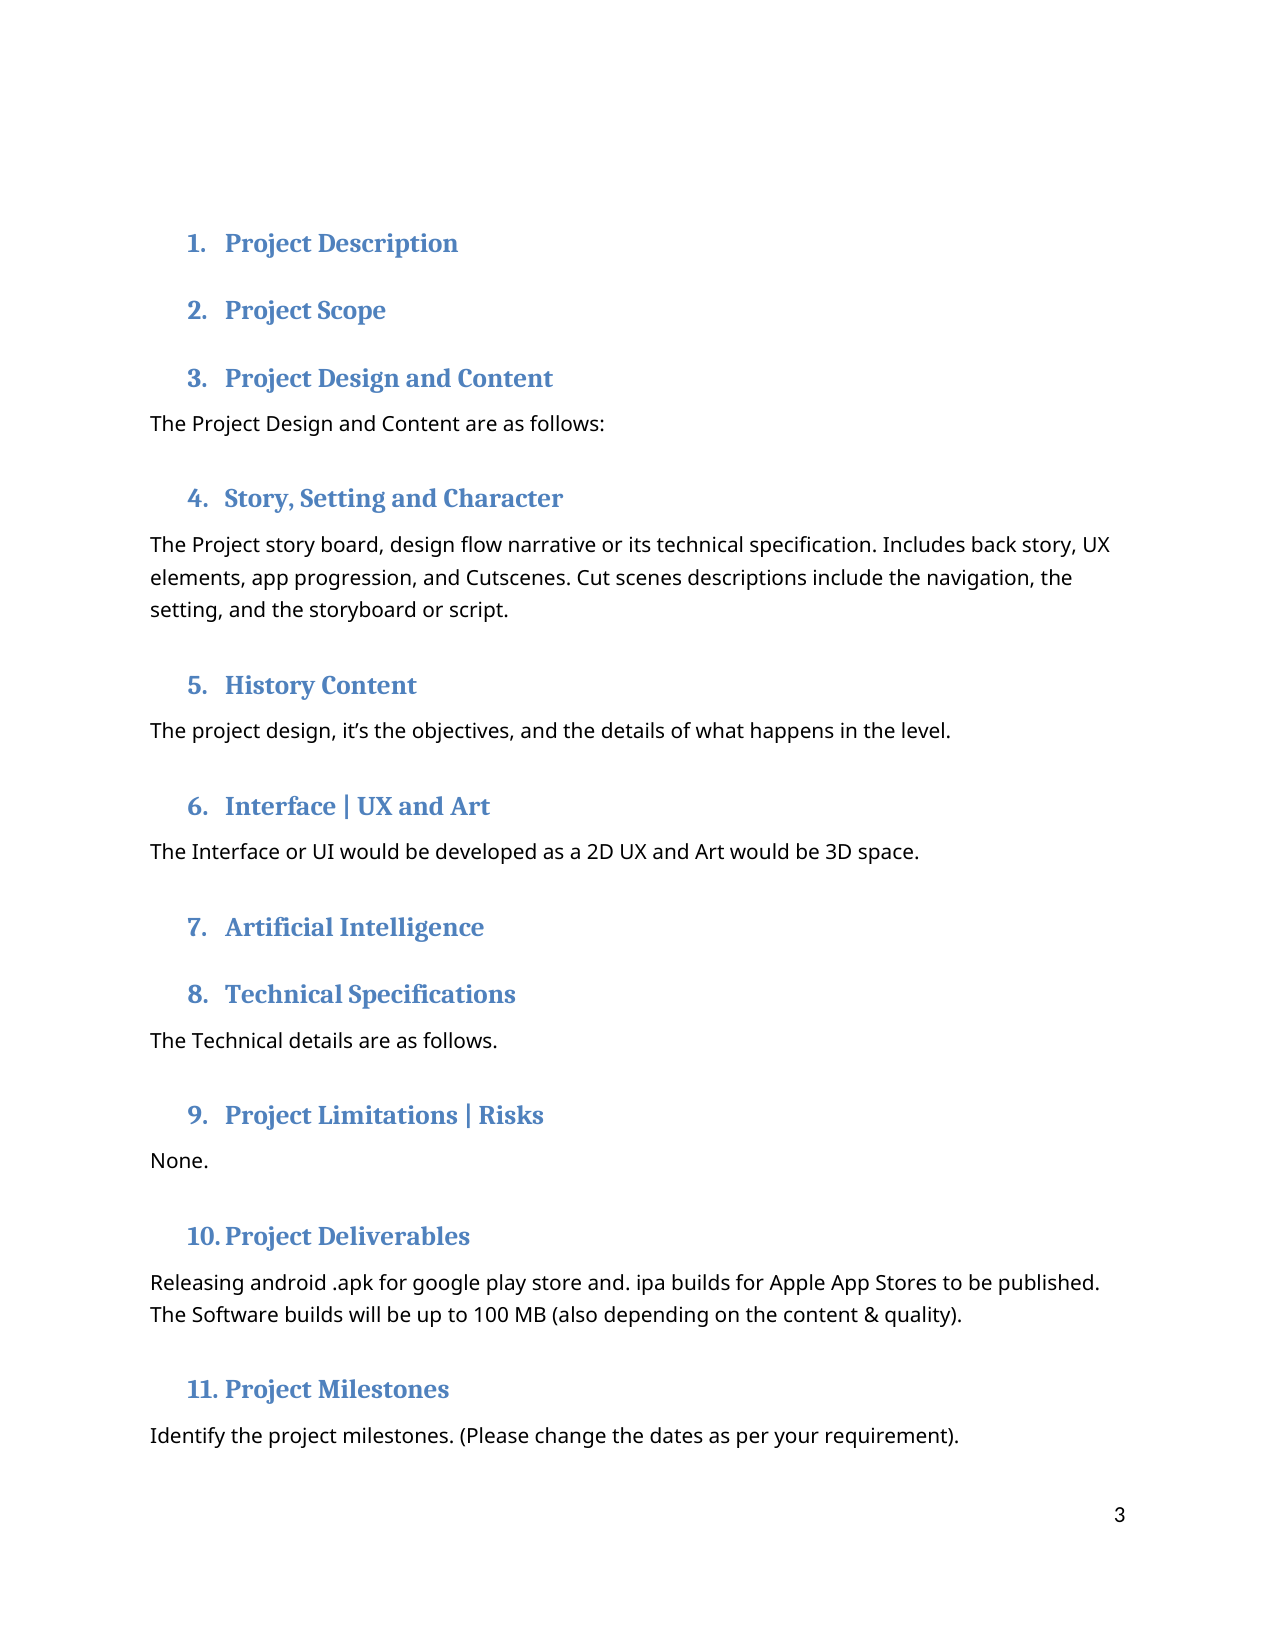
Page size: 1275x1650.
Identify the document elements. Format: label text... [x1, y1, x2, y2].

subtitle Project Description [187, 228, 1125, 259]
subtitle Project Limitations | Risks [187, 1100, 1125, 1131]
subtitle Project Deliverables [187, 1221, 1125, 1252]
text The Technical details are as follows. [150, 1026, 1125, 1054]
text Identify the project milestones. (Please change the dates as per your requirement). [150, 1421, 1125, 1449]
subtitle Story, Setting and Character [187, 483, 1125, 515]
subtitle Artificial Intelligence [187, 912, 1125, 943]
subtitle History Content [187, 670, 1125, 701]
subtitle Project Milestones [187, 1374, 1125, 1406]
text Releasing android .apk for google play store and. ipa builds for Apple App Stores to be published. The Software builds will be up to 100 MB (also depending on the content & quality). [150, 1268, 1125, 1329]
subtitle Project Design and Content [187, 363, 1125, 394]
text None. [150, 1147, 1125, 1175]
subtitle Project Scope [187, 295, 1125, 326]
text The Project Design and Content are as follows: [150, 409, 1125, 438]
text The project design, it’s the objectives, and the details of what happens in the level. [150, 716, 1125, 745]
text The Interface or UI would be developed as a 2D UX and Art would be 3D space. [150, 837, 1125, 866]
text The Project story board, design flow narrative or its technical specification. Includes back story, UX elements, app progression, and Cutscenes. Cut scenes descriptions include the navigation, the setting, and the storyboard or script. [150, 530, 1125, 624]
subtitle Technical Specifications [187, 979, 1125, 1010]
subtitle Interface | UX and Art [187, 791, 1125, 822]
